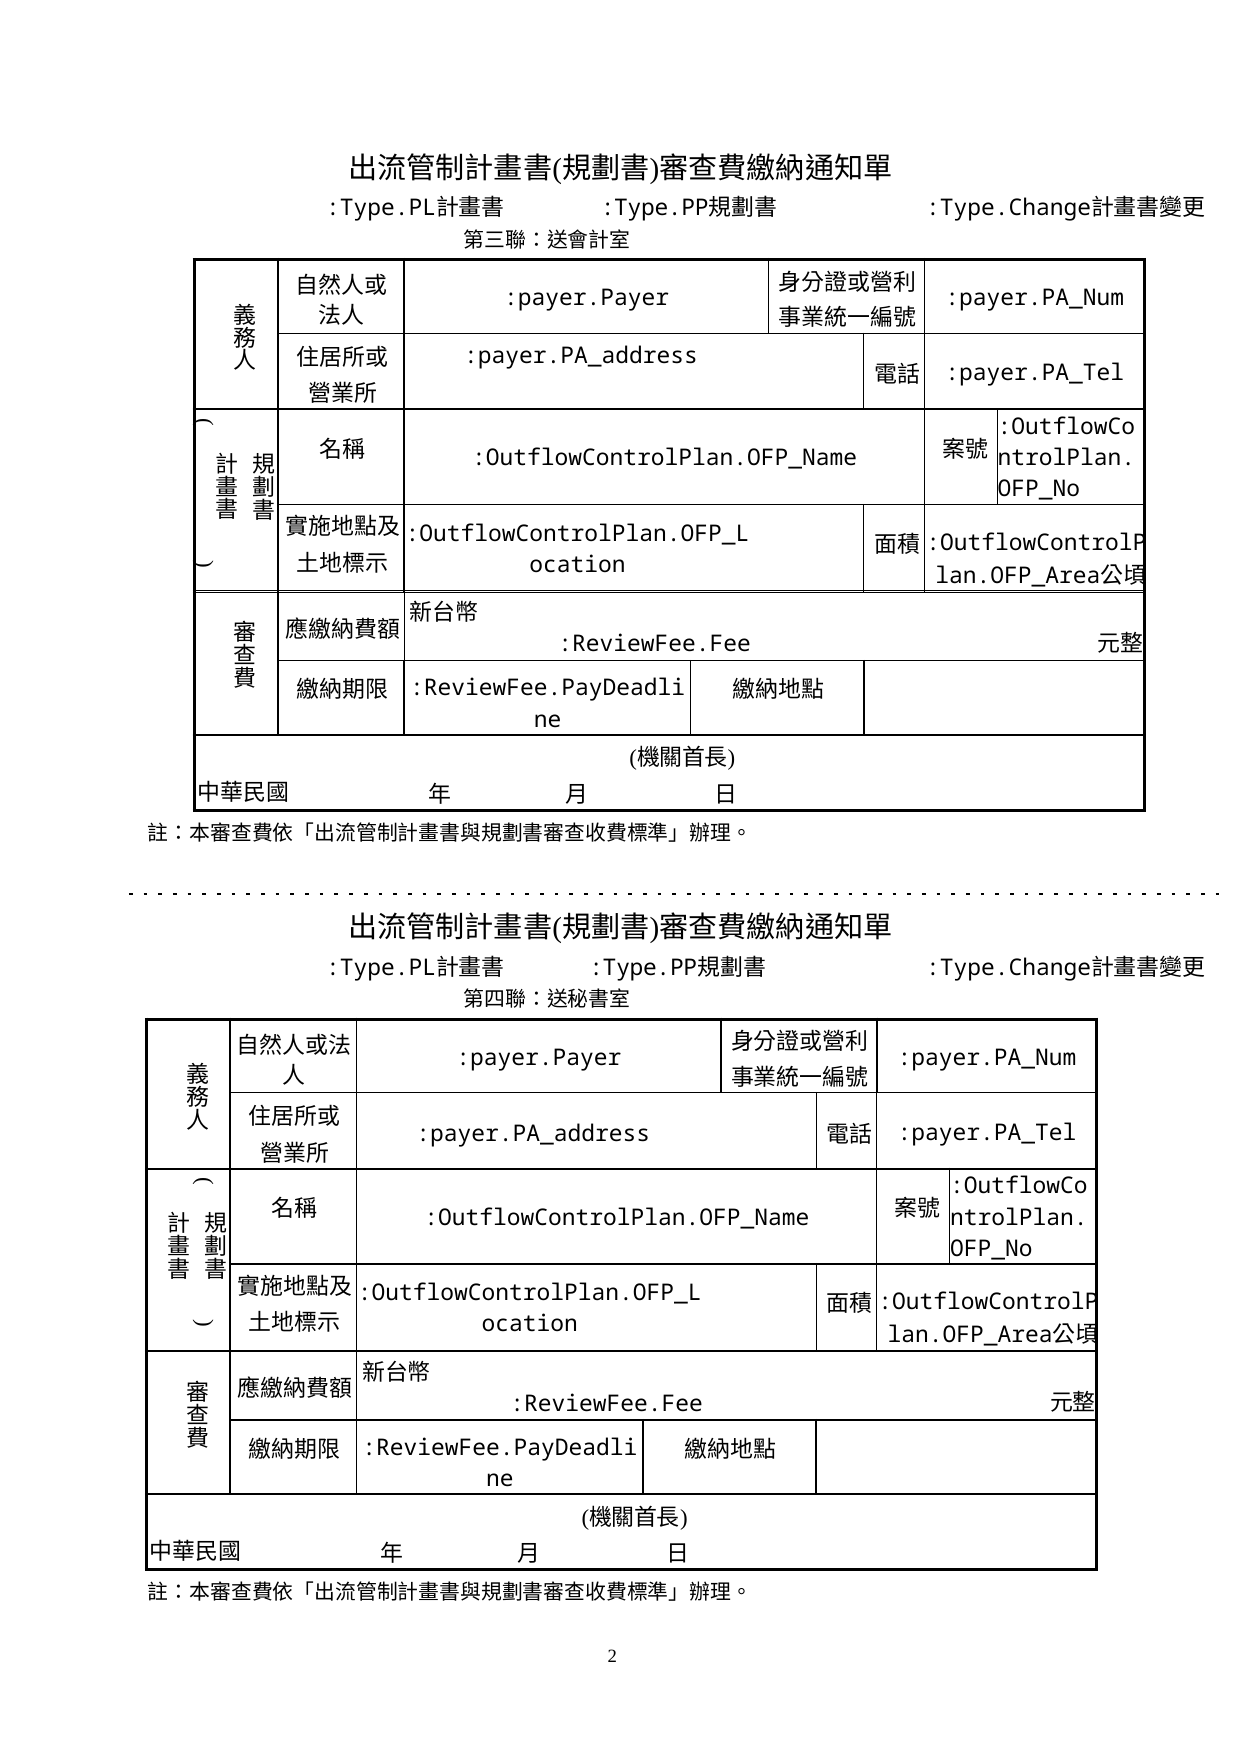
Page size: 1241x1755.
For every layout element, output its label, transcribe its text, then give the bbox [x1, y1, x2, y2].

table_cell :payer.PA_address [357, 1093, 703, 1168]
table_cell 名稱 [279, 410, 403, 504]
table_cell 繳納期限 [279, 661, 403, 734]
table_cell 面積 [817, 1265, 876, 1349]
text :Type.PL計畫書 :Type.PP規劃書 :Type.Change計畫書變更 第四聯：送秘書室 [326, 949, 1241, 1013]
table_cell :OutflowControlPlan.OFP_Location [357, 1265, 703, 1349]
text 出流管制計畫書(規劃書)審查費繳納通知單 [348, 903, 1241, 946]
table_cell 實施地點及 土地標示 [279, 505, 403, 590]
table_header :payer.Payer [357, 1021, 720, 1092]
table_cell [864, 736, 924, 809]
table_cell :OutflowControlPlan.OFP_No [998, 410, 1143, 504]
table_cell [925, 736, 997, 809]
table_cell [998, 593, 1061, 660]
text ( [196, 418, 219, 428]
table_cell 住居所或 營業所 [279, 334, 403, 408]
table_cell :ReviewFee.PayDeadline [357, 1421, 642, 1493]
table_header 身分證或營利事業統一編號 [722, 1021, 876, 1092]
table_cell [703, 1495, 816, 1568]
table_header 義務人 [196, 261, 277, 408]
table_header 自然人或法人 [231, 1021, 356, 1092]
table_cell [877, 1495, 950, 1568]
table_cell [1061, 736, 1143, 809]
table_cell 應繳納費額 [231, 1352, 356, 1419]
table_cell :OutflowControlPlan.OFP_Area公頃 [877, 1265, 1095, 1349]
table_cell [817, 1421, 1095, 1493]
table_cell [865, 661, 1143, 734]
table_cell :OutflowControlPlan.OFP_Name [405, 410, 924, 504]
table_cell (機關首長) 年 月 日 [356, 1495, 703, 1568]
table_cell 電話 [864, 334, 924, 408]
table_cell [816, 1495, 877, 1568]
table_cell 電話 [817, 1093, 876, 1168]
text ) [193, 1319, 219, 1329]
table_cell [1014, 1495, 1095, 1568]
table_cell 審查費 [148, 1352, 229, 1493]
table_header :payer.PA_Num [878, 1021, 1095, 1092]
table_cell [703, 1265, 816, 1349]
table_cell [750, 593, 864, 660]
table_header 自然人或法人 [279, 261, 403, 332]
table_cell 案號 [877, 1170, 949, 1263]
table_cell [877, 1352, 950, 1419]
table_header :payer.PA_Num [925, 261, 1143, 332]
table_cell 新台幣 :ReviewFee.Fee [405, 593, 750, 660]
table_cell :OutflowControlPlan.OFP_Area公頃 [925, 505, 1143, 590]
table_cell 繳納地點 [691, 661, 863, 734]
text 註：本審查費依「出流管制計畫書與規劃書審查收費標準」辦理。 [148, 1576, 1241, 1606]
table_cell 繳納期限 [231, 1421, 356, 1493]
table_cell 繳納地點 [644, 1421, 815, 1493]
table_cell 中華民國 [148, 1495, 356, 1568]
table_cell :OutflowControlPlan.OFP_Location [405, 505, 750, 590]
text ( [193, 1177, 219, 1187]
table_cell [925, 593, 997, 660]
table_cell [816, 1352, 877, 1419]
table_cell 規劃書 計畫書 [196, 410, 277, 590]
table_cell 元整 [1014, 1352, 1095, 1419]
table_cell 面積 [864, 505, 924, 590]
table_cell (機關首長) 年 月 日 [404, 736, 750, 809]
table_cell :payer.PA_Tel [925, 334, 1143, 408]
table_cell 案號 [925, 410, 997, 504]
table_cell 名稱 [231, 1170, 356, 1263]
table_cell 審查費 [196, 593, 277, 734]
text 註：本審查費依「出流管制計畫書與規劃書審查收費標準」辦理。 [148, 816, 1241, 847]
table_cell :payer.PA_address [405, 334, 750, 408]
text :Type.PL計畫書 :Type.PP規劃書 :Type.Change計畫書變更 第三聯：送會計室 [326, 189, 1241, 254]
table_cell [750, 334, 863, 408]
table_cell [750, 736, 864, 809]
table_header 身分證或營利事業統一編號 [769, 261, 924, 332]
table_cell 應繳納費額 [279, 593, 404, 660]
table_cell 新台幣 :ReviewFee.Fee [357, 1352, 703, 1419]
table_cell :OutflowControlPlan.OFP_Name [357, 1170, 876, 1263]
table_cell 規劃書 計畫書 [148, 1170, 229, 1349]
text ) [196, 560, 219, 570]
table_cell [950, 1495, 1013, 1568]
table_cell 中華民國 [196, 736, 404, 809]
table_cell [998, 736, 1061, 809]
table_cell 元整 [1061, 593, 1143, 660]
table_header 義務人 [148, 1021, 229, 1168]
table_cell [703, 1352, 816, 1419]
table_cell [864, 593, 924, 660]
table_cell :ReviewFee.PayDeadline [405, 661, 690, 734]
table_header :payer.Payer [405, 261, 768, 332]
table_cell 住居所或 營業所 [231, 1093, 356, 1168]
text 出流管制計畫書(規劃書)審查費繳納通知單 [348, 144, 1241, 186]
table_cell [950, 1352, 1013, 1419]
table_cell 實施地點及 土地標示 [231, 1265, 356, 1349]
table_cell :payer.PA_Tel [877, 1093, 1095, 1168]
table_cell [703, 1093, 816, 1168]
table_cell [750, 505, 863, 590]
table_cell :OutflowControlPlan.OFP_No [950, 1170, 1095, 1263]
